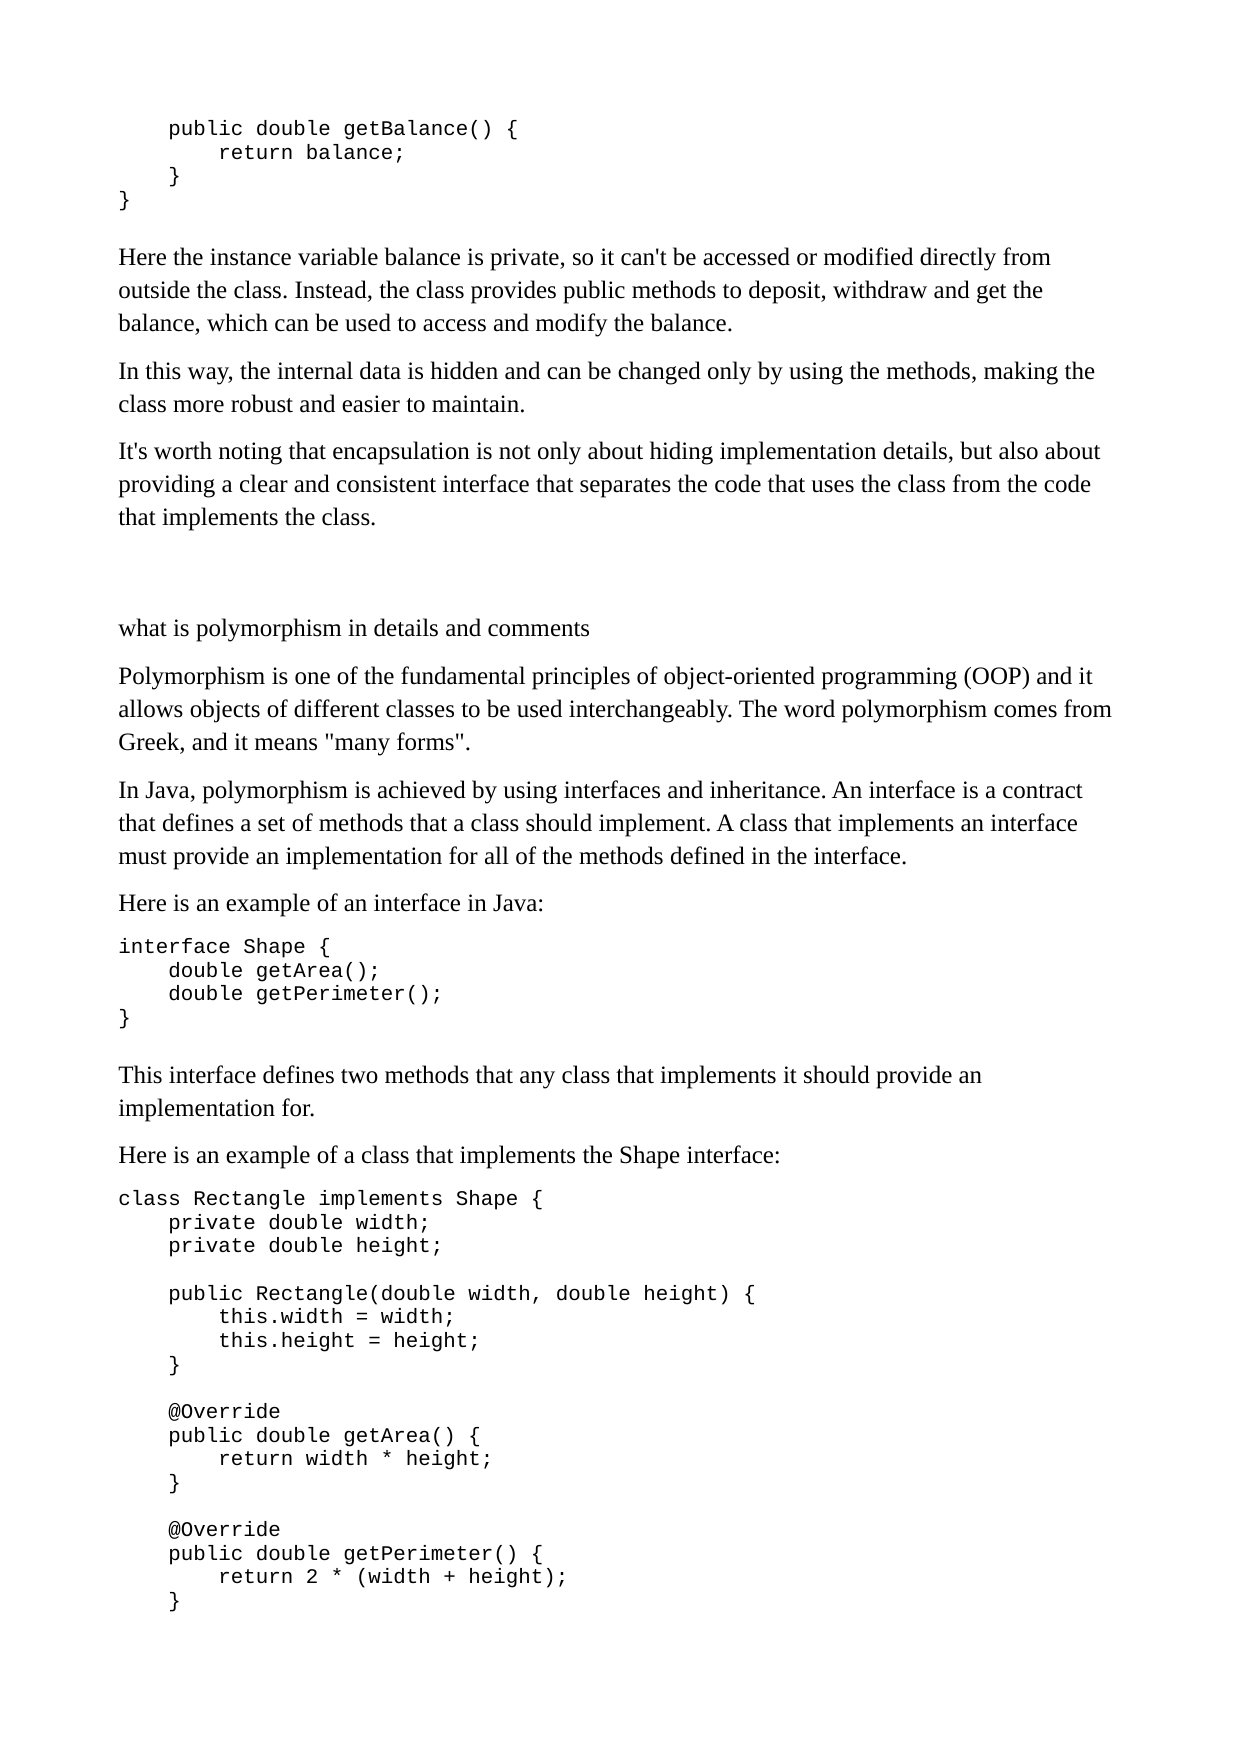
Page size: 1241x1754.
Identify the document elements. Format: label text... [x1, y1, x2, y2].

text Here the instance variable balance is private, so it can't be accessed or modified directly from outside the class. Instead, the class provides public methods to deposit, withdraw and get the balance, which can be used to access and modify the balance. [118, 242, 1122, 337]
text @Override [118, 1519, 1122, 1543]
text return balance; [118, 142, 1122, 165]
text } [118, 1354, 1122, 1377]
text public double getArea() { [118, 1425, 1122, 1448]
text } [118, 165, 1122, 189]
text public double getBalance() { [118, 118, 1122, 142]
text return width * height; [118, 1448, 1122, 1472]
text } [118, 189, 1122, 213]
text Here is an example of an interface in Java: [118, 888, 1122, 917]
text double getPerimeter(); [118, 983, 1122, 1007]
text what is polymorphism in details and comments [118, 613, 1122, 642]
text private double width; [118, 1212, 1122, 1236]
text double getArea(); [118, 959, 1122, 983]
text } [118, 1590, 1122, 1614]
text Here is an example of a class that implements the Shape interface: [118, 1141, 1122, 1169]
text this.width = width; [118, 1306, 1122, 1330]
text It's worth noting that encapsulation is not only about hiding implementation details, but also about providing a clear and consistent interface that separates the code that uses the class from the code that implements the class. [118, 436, 1122, 531]
text In Java, polymorphism is achieved by using interfaces and inheritance. An interface is a contract that defines a set of methods that a class should implement. A class that implements an interface must provide an implementation for all of the methods defined in the interface. [118, 775, 1122, 869]
text } [118, 1472, 1122, 1496]
text This interface defines two methods that any class that implements it should provide an implementation for. [118, 1060, 1122, 1122]
text interface Shape { [118, 936, 1122, 959]
text return 2 * (width + height); [118, 1567, 1122, 1590]
text this.height = height; [118, 1330, 1122, 1354]
text public Rectangle(double width, double height) { [118, 1283, 1122, 1306]
text In this way, the internal data is hidden and can be changed only by using the methods, making the class more robust and easier to maintain. [118, 356, 1122, 418]
text private double height; [118, 1236, 1122, 1259]
text public double getPerimeter() { [118, 1543, 1122, 1567]
text @Override [118, 1401, 1122, 1425]
text class Rectangle implements Shape { [118, 1188, 1122, 1212]
text } [118, 1007, 1122, 1031]
text Polymorphism is one of the fundamental principles of object-oriented programming (OOP) and it allows objects of different classes to be used interchangeably. The word polymorphism comes from Greek, and it means "many forms". [118, 661, 1122, 756]
